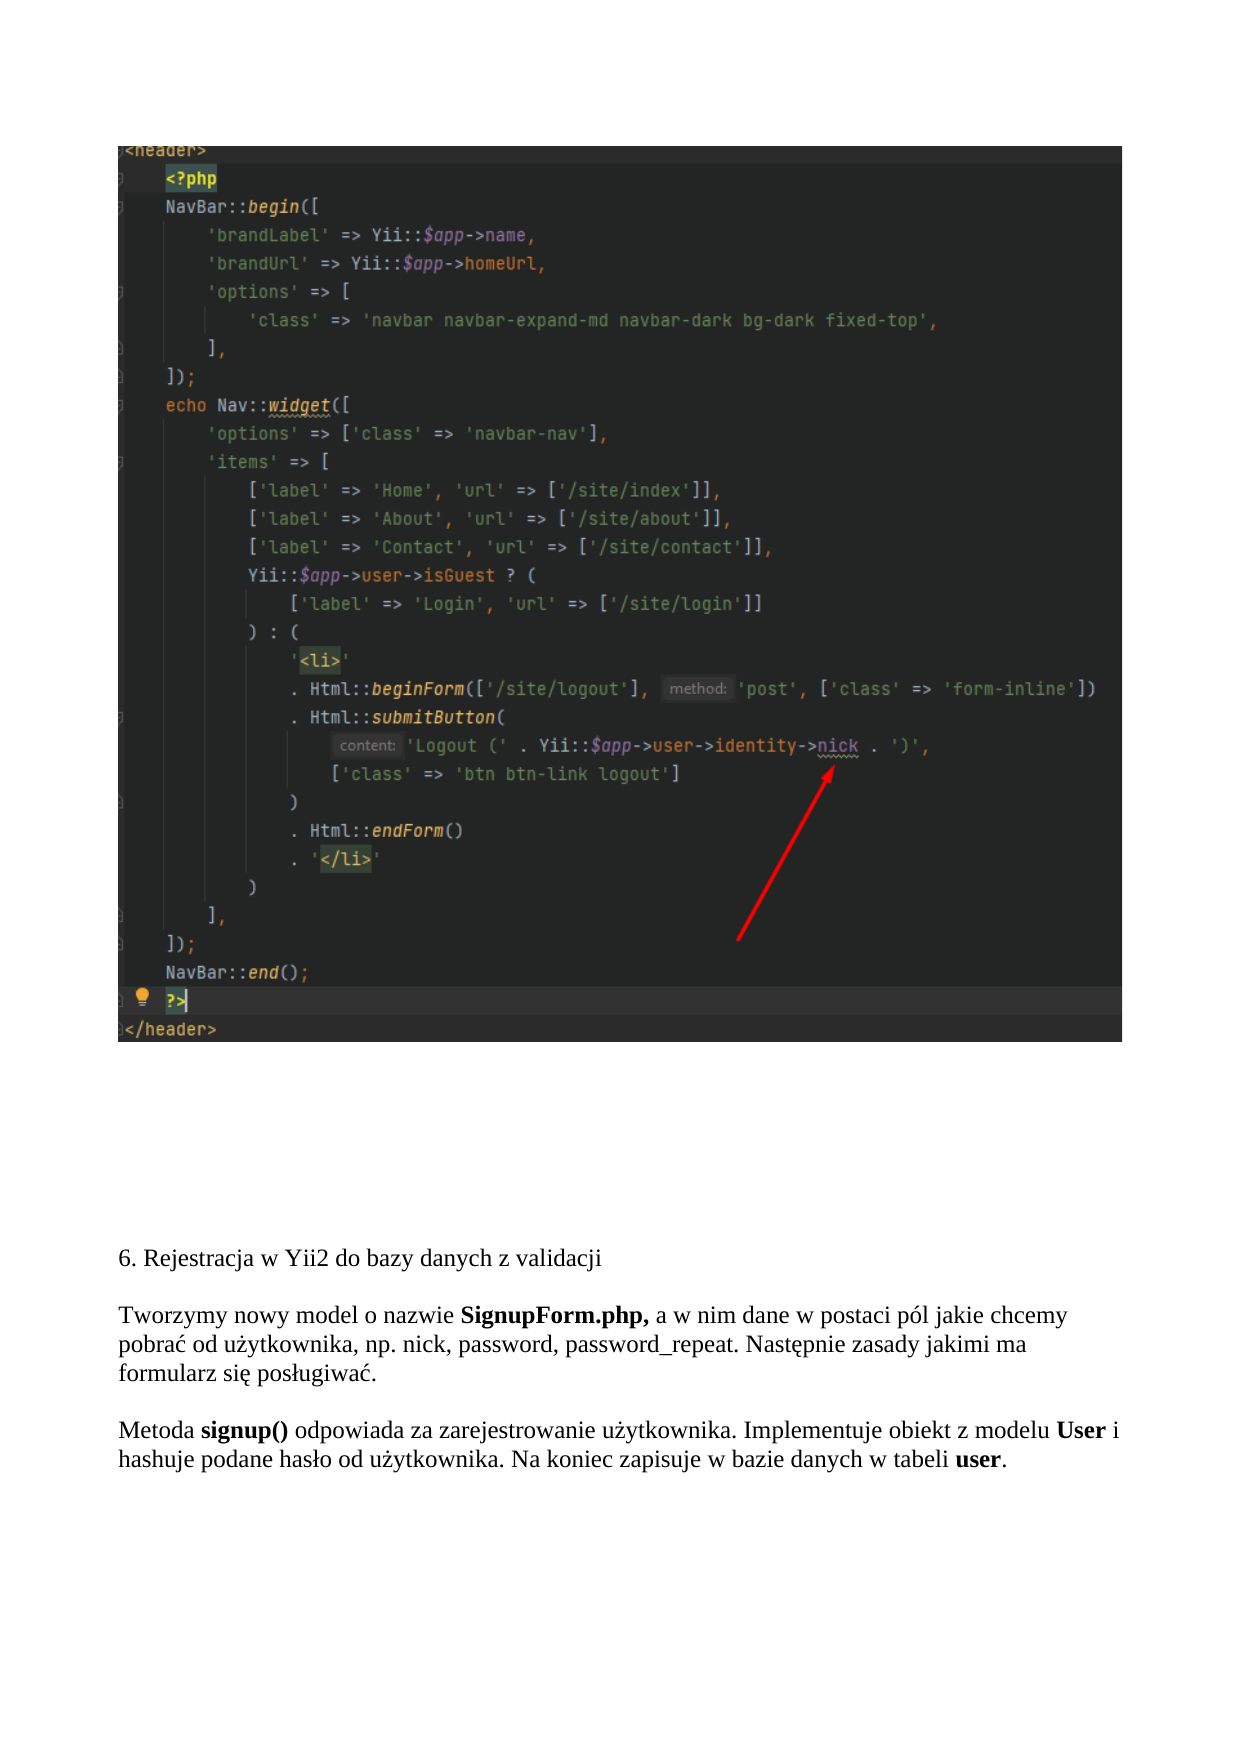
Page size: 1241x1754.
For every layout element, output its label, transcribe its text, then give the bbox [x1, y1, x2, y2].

text Tworzymy nowy model o nazwie SignupForm.php, a w nim dane w postaci pól jakie chcemy pobrać od użytkownika, np. nick, password, password_repeat. Następnie zasady jakimi ma formularz się posługiwać. Metoda signup() odpowiada za zarejestrowanie użytkownika. Implementuje obiekt z modelu User i hashuje podane hasło od użytkownika. Na koniec zapisuje w bazie danych w tabeli user. [118, 1300, 1122, 1473]
picture [118, 146, 1123, 1042]
text 6. Rejestracja w Yii2 do bazy danych z validacji [118, 1243, 1122, 1271]
